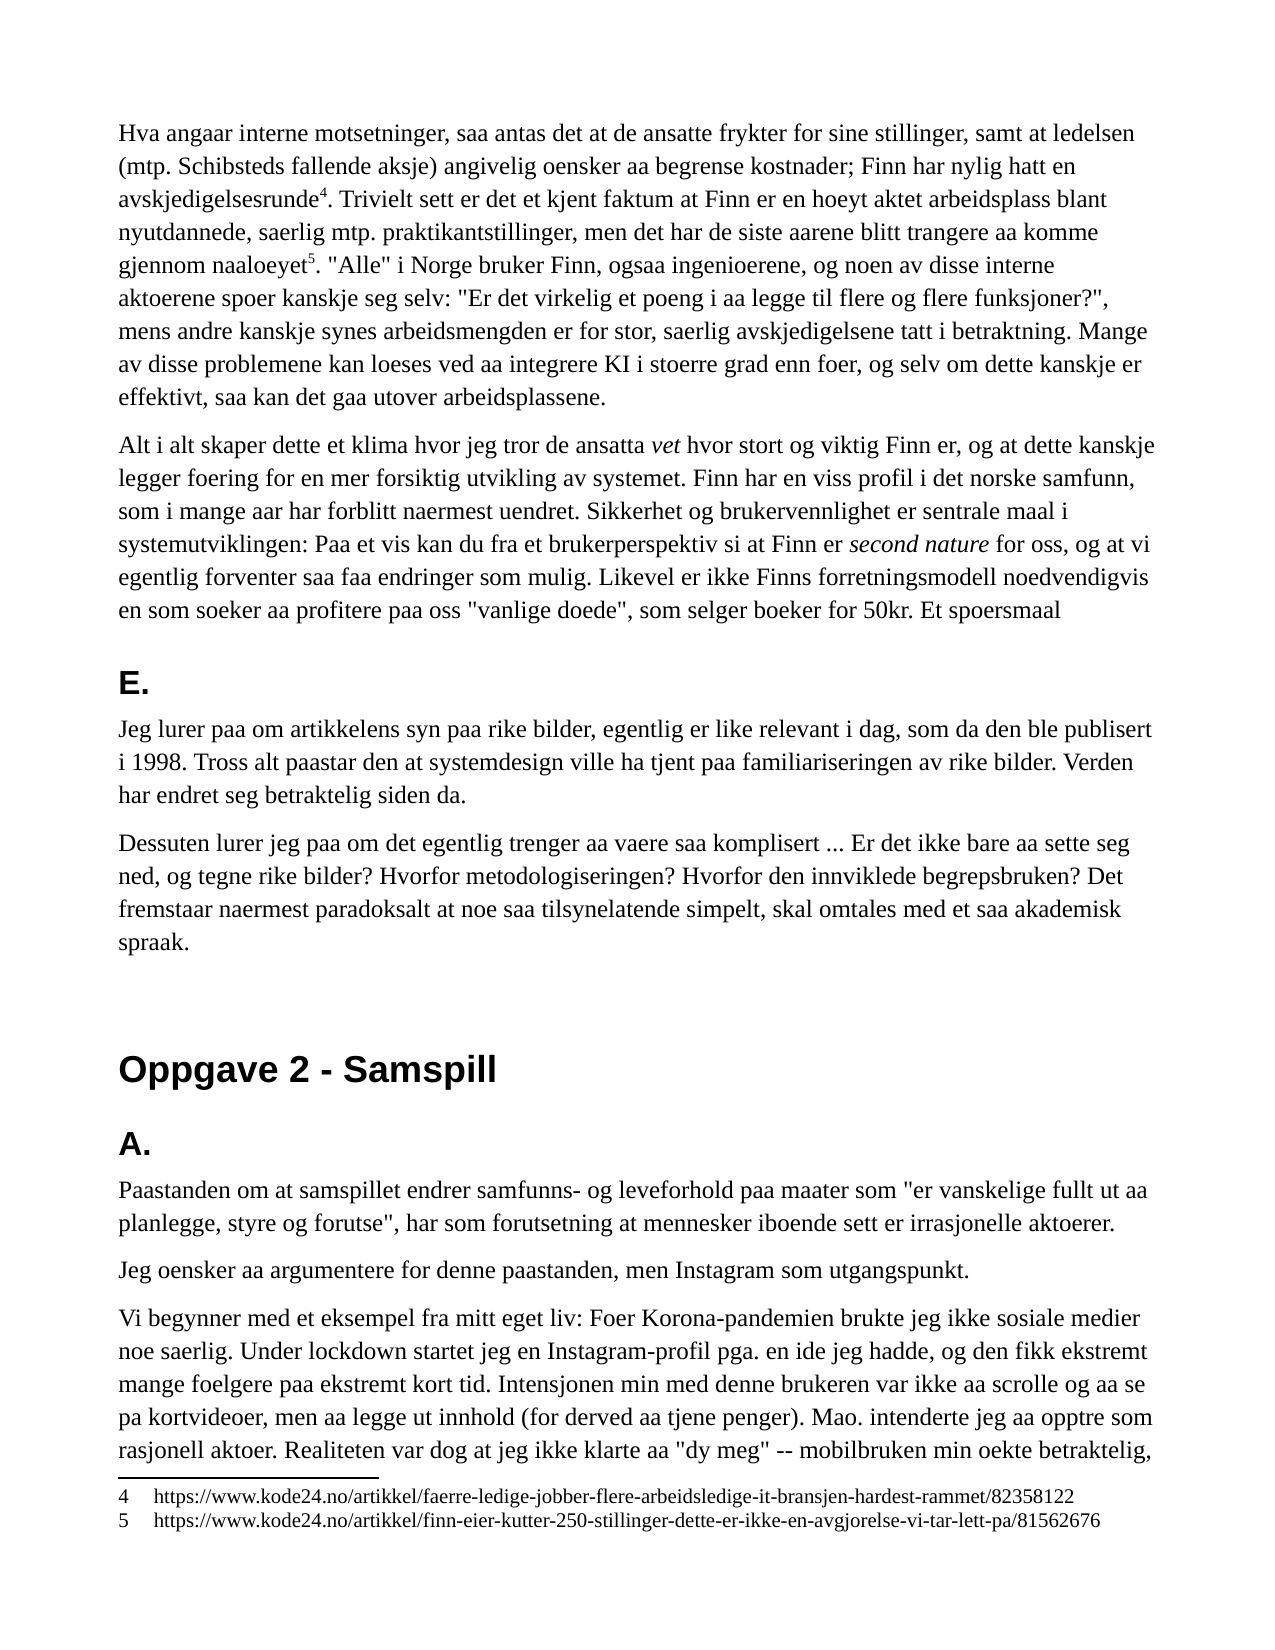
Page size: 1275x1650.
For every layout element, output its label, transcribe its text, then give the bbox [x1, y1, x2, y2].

text Hva angaar interne motsetninger, saa antas det at de ansatte frykter for sine stillinger, samt at ledelsen (mtp. Schibsteds fallende aksje) angivelig oensker aa begrense kostnader; Finn har nylig hatt en avskjedigelsesrunde. Trivielt sett er det et kjent faktum at Finn er en hoeyt aktet arbeidsplass blant nyutdannede, saerlig mtp. praktikantstillinger, men det har de siste aarene blitt trangere aa komme gjennom naaloeyet. "Alle" i Norge bruker Finn, ogsaa ingenioerene, og noen av disse interne aktoerene spoer kanskje seg selv: "Er det virkelig et poeng i aa legge til flere og flere funksjoner?", mens andre kanskje synes arbeidsmengden er for stor, saerlig avskjedigelsene tatt i betraktning. Mange av disse problemene kan loeses ved aa integrere KI i stoerre grad enn foer, og selv om dette kanskje er effektivt, saa kan det gaa utover arbeidsplassene. [118, 118, 1157, 411]
text Paastanden om at samspillet endrer samfunns- og leveforhold paa maater som "er vanskelige fullt ut aa planlegge, styre og forutse", har som forutsetning at mennesker iboende sett er irrasjonelle aktoerer. [118, 1175, 1157, 1236]
text Jeg lurer paa om artikkelens syn paa rike bilder, egentlig er like relevant i dag, som da den ble publisert i 1998. Tross alt paastar den at systemdesign ville ha tjent paa familiariseringen av rike bilder. Verden har endret seg betraktelig siden da. [118, 714, 1157, 809]
subtitle Oppgave 2 - Samspill [118, 1047, 1157, 1090]
subtitle A. [118, 1124, 1157, 1162]
text Alt i alt skaper dette et klima hvor jeg tror de ansatta vet hvor stort og viktig Finn er, og at dette kanskje legger foering for en mer forsiktig utvikling av systemet. Finn har en viss profil i det norske samfunn, som i mange aar har forblitt naermest uendret. Sikkerhet og brukervennlighet er sentrale maal i systemutviklingen: Paa et vis kan du fra et brukerperspektiv si at Finn er second nature for oss, og at vi egentlig forventer saa faa endringer som mulig. Likevel er ikke Finns forretningsmodell noedvendigvis en som soeker aa profitere paa oss "vanlige doede", som selger boeker for 50kr. Et spoersmaal [118, 430, 1157, 624]
text https://www.kode24.no/artikkel/faerre-ledige-jobber-flere-arbeidsledige-it-bransjen-hardest-rammet/82358122 [118, 1484, 1157, 1508]
text Dessuten lurer jeg paa om det egentlig trenger aa vaere saa komplisert ... Er det ikke bare aa sette seg ned, og tegne rike bilder? Hvorfor metodologiseringen? Hvorfor den innviklede begrepsbruken? Det fremstaar naermest paradoksalt at noe saa tilsynelatende simpelt, skal omtales med et saa akademisk spraak. [118, 828, 1157, 956]
text Vi begynner med et eksempel fra mitt eget liv: Foer Korona-pandemien brukte jeg ikke sosiale medier noe saerlig. Under lockdown startet jeg en Instagram-profil pga. en ide jeg hadde, og den fikk ekstremt mange foelgere paa ekstremt kort tid. Intensjonen min med denne brukeren var ikke aa scrolle og aa se pa kortvideoer, men aa legge ut innhold (for derved aa tjene penger). Mao. intenderte jeg aa opptre som rasjonell aktoer. Realiteten var dog at jeg ikke klarte aa "dy meg" -- mobilbruken min oekte betraktelig, [118, 1303, 1157, 1464]
text https://www.kode24.no/artikkel/finn-eier-kutter-250-stillinger-dette-er-ikke-en-avgjorelse-vi-tar-lett-pa/81562676 [118, 1508, 1157, 1532]
text Jeg oensker aa argumentere for denne paastanden, men Instagram som utgangspunkt. [118, 1255, 1157, 1284]
subtitle E. [118, 663, 1157, 702]
